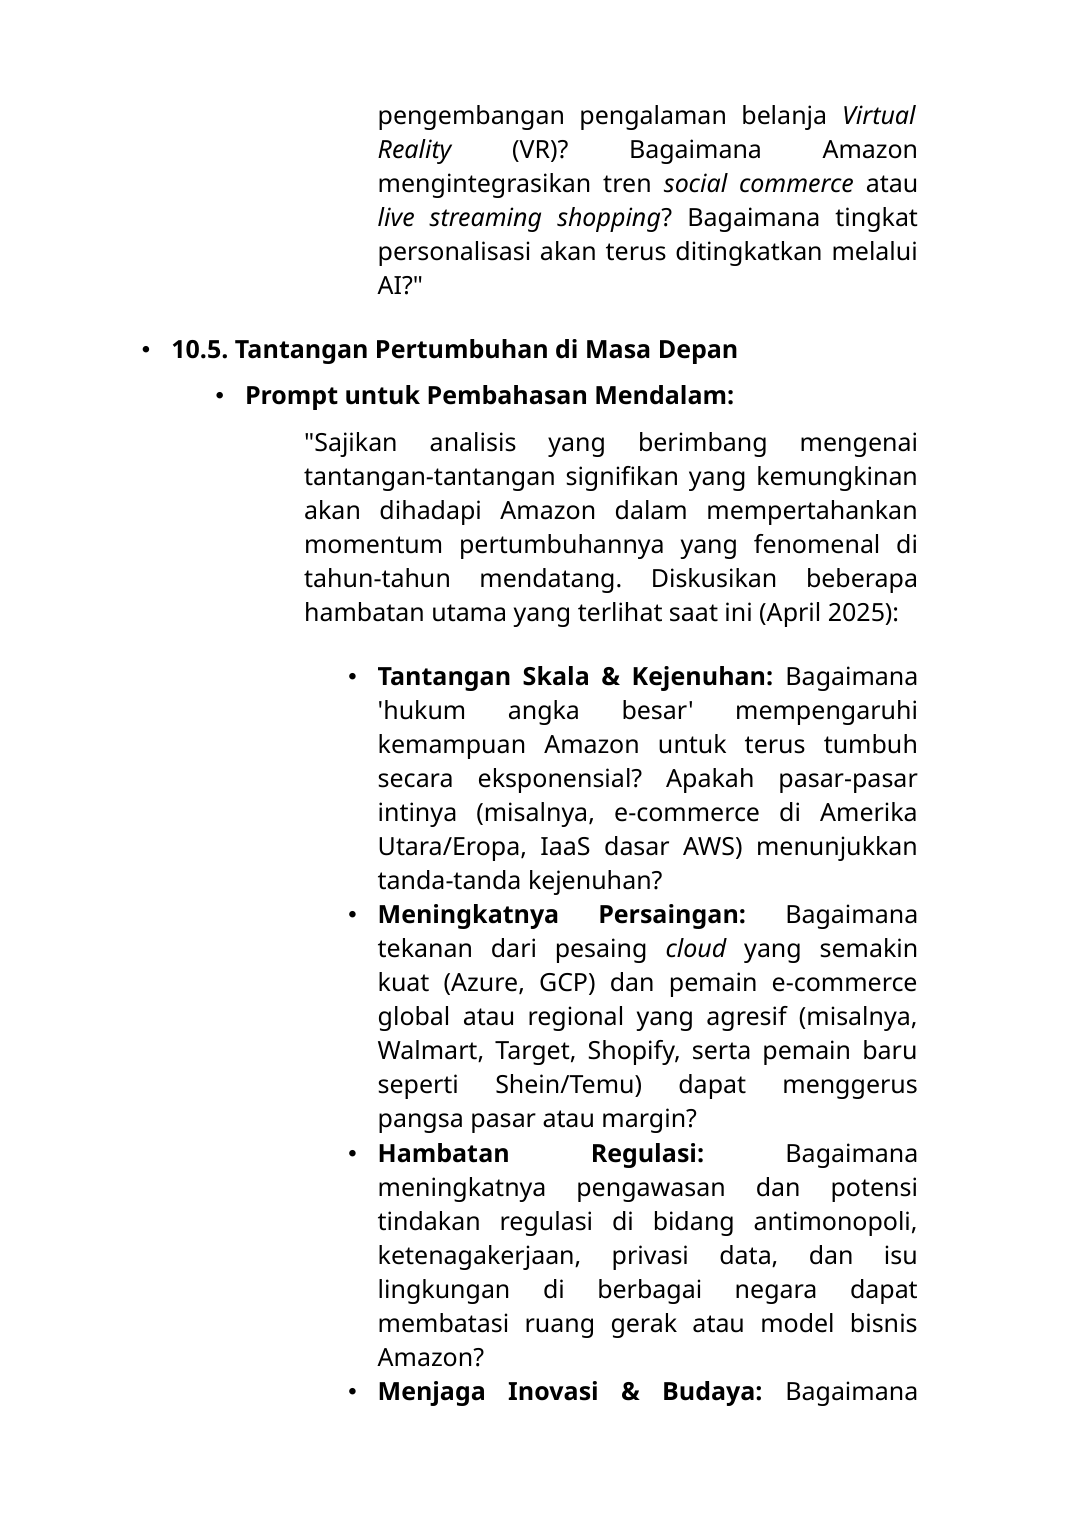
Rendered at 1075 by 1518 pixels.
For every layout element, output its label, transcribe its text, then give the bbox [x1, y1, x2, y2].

list Hambatan Regulasi: Bagaimana meningkatnya pengawasan dan potensi tindakan regulasi di bidang antimonopoli, ketenagakerjaan, privasi data, dan isu lingkungan di berbagai negara dapat membatasi ruang gerak atau model bisnis Amazon? [348, 1135, 918, 1374]
list Menjaga Inovasi & Budaya: Bagaimana [348, 1374, 918, 1408]
list "Sajikan analisis yang berimbang mengenai tantangan-tantangan signifikan yang kemungkinan akan dihadapi Amazon dalam mempertahankan momentum pertumbuhannya yang fenomenal di tahun-tahun mendatang. Diskusikan beberapa hambatan utama yang terlihat saat ini (April 2025): [274, 424, 918, 629]
list pengembangan pengalaman belanja Virtual Reality (VR)? Bagaimana Amazon mengintegrasikan tren social commerce atau live streaming shopping? Bagaimana tingkat personalisasi akan terus ditingkatkan melalui AI?" [348, 97, 918, 302]
list Meningkatnya Persaingan: Bagaimana tekanan dari pesaing cloud yang semakin kuat (Azure, GCP) dan pemain e-commerce global atau regional yang agresif (misalnya, Walmart, Target, Shopify, serta pemain baru seperti Shein/Temu) dapat menggerus pangsa pasar atau margin? [348, 897, 918, 1135]
list 10.5. Tantangan Pertumbuhan di Masa Depan [142, 331, 977, 365]
list Prompt untuk Pembahasan Mendalam: [215, 378, 977, 412]
list Tantangan Skala & Kejenuhan: Bagaimana 'hukum angka besar' mempengaruhi kemampuan Amazon untuk terus tumbuh secara eksponensial? Apakah pasar-pasar intinya (misalnya, e-commerce di Amerika Utara/Eropa, IaaS dasar AWS) menunjukkan tanda-tanda kejenuhan? [348, 658, 918, 897]
